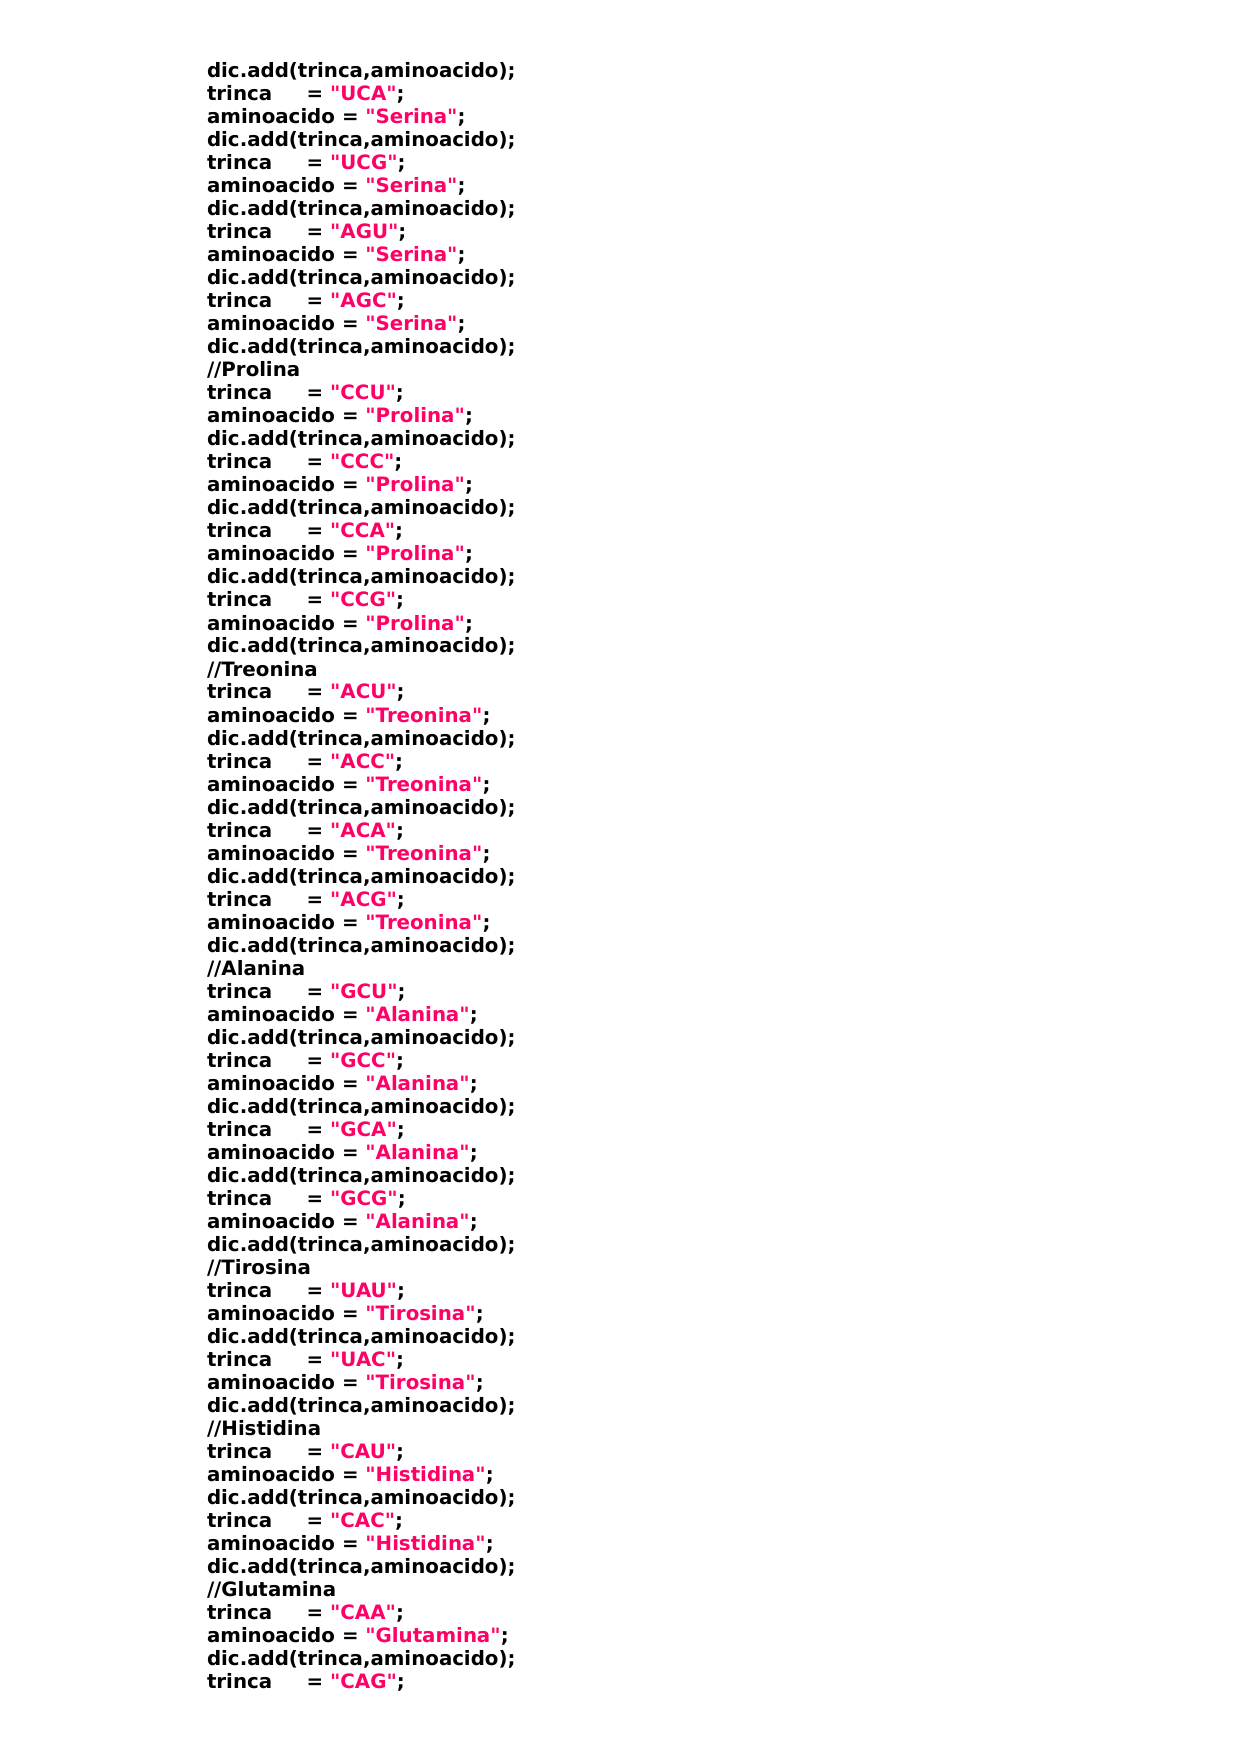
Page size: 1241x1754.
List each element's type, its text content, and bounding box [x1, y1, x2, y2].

text aminoacido = "Treonina"; [59, 773, 1181, 796]
text aminoacido = "Serina"; [59, 174, 1181, 197]
text trinca = "CAA"; [59, 1601, 1181, 1624]
text trinca = "ACU"; [59, 681, 1181, 704]
text trinca = "CCU"; [59, 381, 1181, 404]
text dic.add(trinca,aminoacido); [59, 1026, 1181, 1049]
text dic.add(trinca,aminoacido); [59, 1095, 1181, 1118]
text dic.add(trinca,aminoacido); [59, 634, 1181, 658]
text //Alanina [59, 957, 1181, 980]
text aminoacido = "Serina"; [59, 243, 1181, 266]
text dic.add(trinca,aminoacido); [59, 1394, 1181, 1417]
text trinca = "GCU"; [59, 980, 1181, 1003]
text aminoacido = "Prolina"; [59, 404, 1181, 427]
text dic.add(trinca,aminoacido); [59, 1233, 1181, 1256]
text //Tirosina [59, 1256, 1181, 1279]
text dic.add(trinca,aminoacido); [59, 335, 1181, 358]
text aminoacido = "Alanina"; [59, 1210, 1181, 1233]
text dic.add(trinca,aminoacido); [59, 427, 1181, 450]
text dic.add(trinca,aminoacido); [59, 59, 1181, 82]
text aminoacido = "Histidina"; [59, 1463, 1181, 1486]
text aminoacido = "Histidina"; [59, 1532, 1181, 1555]
text trinca = "ACG"; [59, 888, 1181, 911]
text aminoacido = "Glutamina"; [59, 1624, 1181, 1647]
text dic.add(trinca,aminoacido); [59, 1555, 1181, 1578]
text trinca = "CCG"; [59, 588, 1181, 612]
text aminoacido = "Treonina"; [59, 842, 1181, 865]
text //Prolina [59, 358, 1181, 381]
text dic.add(trinca,aminoacido); [59, 1486, 1181, 1509]
text trinca = "UAC"; [59, 1348, 1181, 1371]
text dic.add(trinca,aminoacido); [59, 566, 1181, 588]
text dic.add(trinca,aminoacido); [59, 128, 1181, 151]
text aminoacido = "Serina"; [59, 312, 1181, 335]
text aminoacido = "Alanina"; [59, 1141, 1181, 1164]
text aminoacido = "Prolina"; [59, 612, 1181, 634]
text trinca = "GCC"; [59, 1049, 1181, 1072]
text trinca = "CAU"; [59, 1440, 1181, 1463]
text trinca = "CAC"; [59, 1509, 1181, 1532]
text aminoacido = "Prolina"; [59, 473, 1181, 496]
text dic.add(trinca,aminoacido); [59, 934, 1181, 957]
text dic.add(trinca,aminoacido); [59, 1647, 1181, 1671]
text aminoacido = "Serina"; [59, 105, 1181, 128]
text dic.add(trinca,aminoacido); [59, 796, 1181, 819]
text //Glutamina [59, 1578, 1181, 1601]
text aminoacido = "Treonina"; [59, 911, 1181, 934]
text trinca = "UAU"; [59, 1279, 1181, 1302]
text trinca = "GCA"; [59, 1118, 1181, 1141]
text trinca = "CCA"; [59, 519, 1181, 542]
text aminoacido = "Tirosina"; [59, 1302, 1181, 1325]
text dic.add(trinca,aminoacido); [59, 865, 1181, 888]
text trinca = "CCC"; [59, 450, 1181, 473]
text //Treonina [59, 658, 1181, 681]
text dic.add(trinca,aminoacido); [59, 727, 1181, 750]
text aminoacido = "Alanina"; [59, 1072, 1181, 1095]
text trinca = "UCG"; [59, 151, 1181, 174]
text aminoacido = "Tirosina"; [59, 1371, 1181, 1394]
text dic.add(trinca,aminoacido); [59, 496, 1181, 519]
text trinca = "AGU"; [59, 220, 1181, 243]
text trinca = "ACA"; [59, 819, 1181, 842]
text aminoacido = "Treonina"; [59, 704, 1181, 727]
text //Histidina [59, 1417, 1181, 1440]
text aminoacido = "Alanina"; [59, 1003, 1181, 1026]
text dic.add(trinca,aminoacido); [59, 1325, 1181, 1348]
text aminoacido = "Prolina"; [59, 542, 1181, 566]
text trinca = "CAG"; [59, 1671, 1181, 1693]
text dic.add(trinca,aminoacido); [59, 266, 1181, 289]
text trinca = "GCG"; [59, 1187, 1181, 1210]
text trinca = "ACC"; [59, 750, 1181, 773]
text trinca = "UCA"; [59, 82, 1181, 105]
text trinca = "AGC"; [59, 289, 1181, 312]
text dic.add(trinca,aminoacido); [59, 197, 1181, 220]
text dic.add(trinca,aminoacido); [59, 1164, 1181, 1187]
